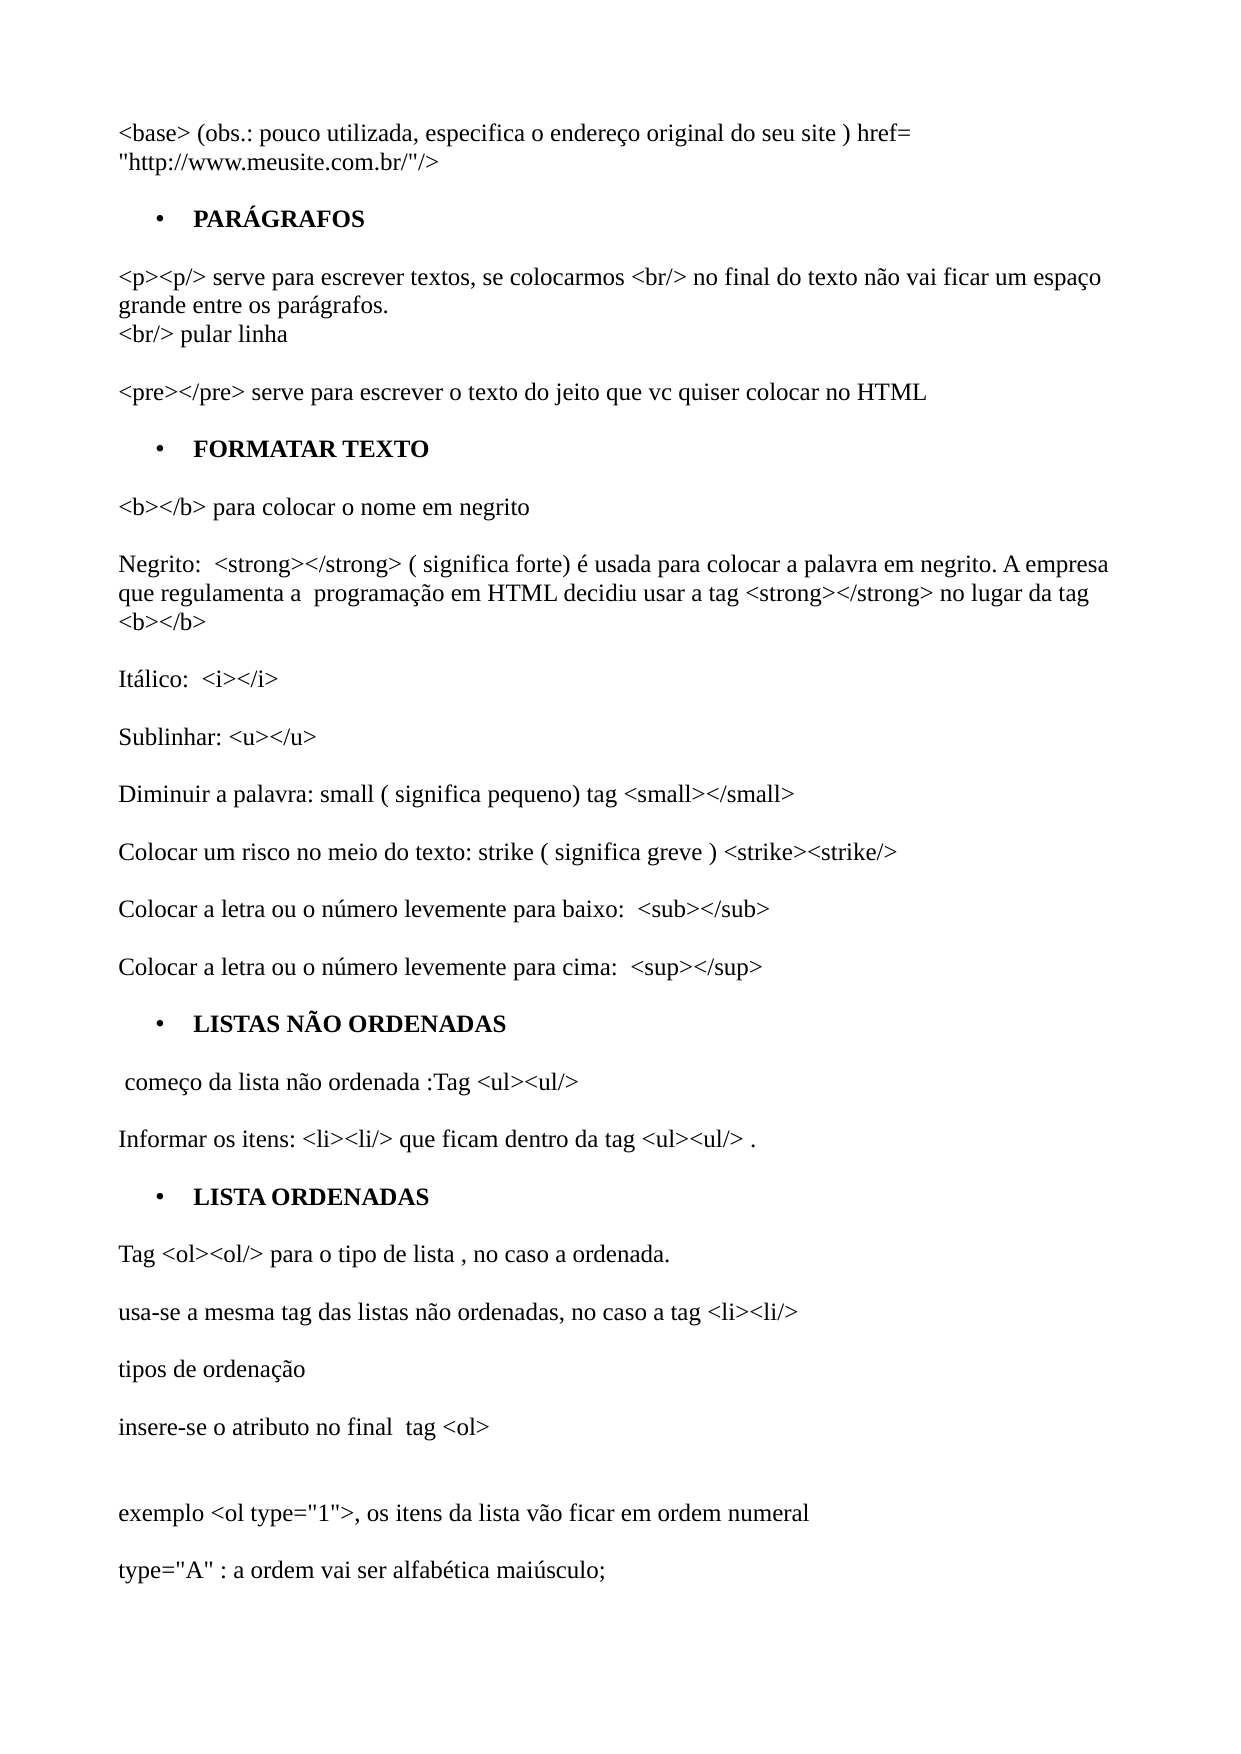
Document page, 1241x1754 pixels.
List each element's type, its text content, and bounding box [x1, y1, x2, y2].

list FORMATAR TEXTO [156, 434, 1122, 463]
text Informar os itens: <li><li/> que ficam dentro da tag <ul><ul/> . [118, 1124, 1122, 1153]
text exemplo <ol type="1">, os itens da lista vão ficar em ordem numeral [118, 1498, 1122, 1527]
text Diminuir a palavra: small ( significa pequeno) tag <small></small> [118, 779, 1122, 808]
text Colocar a letra ou o número levemente para baixo: <sub></sub> [118, 894, 1122, 923]
text Colocar a letra ou o número levemente para cima: <sup></sup> [118, 952, 1122, 981]
list LISTA ORDENADAS [156, 1182, 1122, 1211]
text tipos de ordenação [118, 1354, 1122, 1383]
text <pre></pre> serve para escrever o texto do jeito que vc quiser colocar no HTML [118, 377, 1122, 406]
text <p><p/> serve para escrever textos, se colocarmos <br/> no final do texto não vai ficar um espaço grande entre os parágrafos. [118, 262, 1122, 319]
text Itálico: <i></i> [118, 664, 1122, 693]
text type="A" : a ordem vai ser alfabética maiúsculo; [118, 1556, 1122, 1584]
list PARÁGRAFOS [156, 204, 1122, 233]
text começo da lista não ordenada :Tag <ul><ul/> [118, 1067, 1122, 1096]
text Colocar um risco no meio do texto: strike ( significa greve ) <strike><strike/> [118, 837, 1122, 866]
list LISTAS NÃO ORDENADAS [156, 1009, 1122, 1038]
text Negrito: <strong></strong> ( significa forte) é usada para colocar a palavra em negrito. A empresa que regulamenta a programação em HTML decidiu usar a tag <strong></strong> no lugar da tag <b></b> [118, 549, 1122, 636]
text <b></b> para colocar o nome em negrito [118, 492, 1122, 521]
text insere-se o atributo no final tag <ol> [118, 1412, 1122, 1441]
text <base> (obs.: pouco utilizada, especifica o endereço original do seu site ) href= "http://www.meusite.com.br/"/> [118, 118, 1122, 176]
text Tag <ol><ol/> para o tipo de lista , no caso a ordenada. [118, 1239, 1122, 1268]
text Sublinhar: <u></u> [118, 722, 1122, 751]
text usa-se a mesma tag das listas não ordenadas, no caso a tag <li><li/> [118, 1297, 1122, 1326]
text <br/> pular linha [118, 319, 1122, 348]
